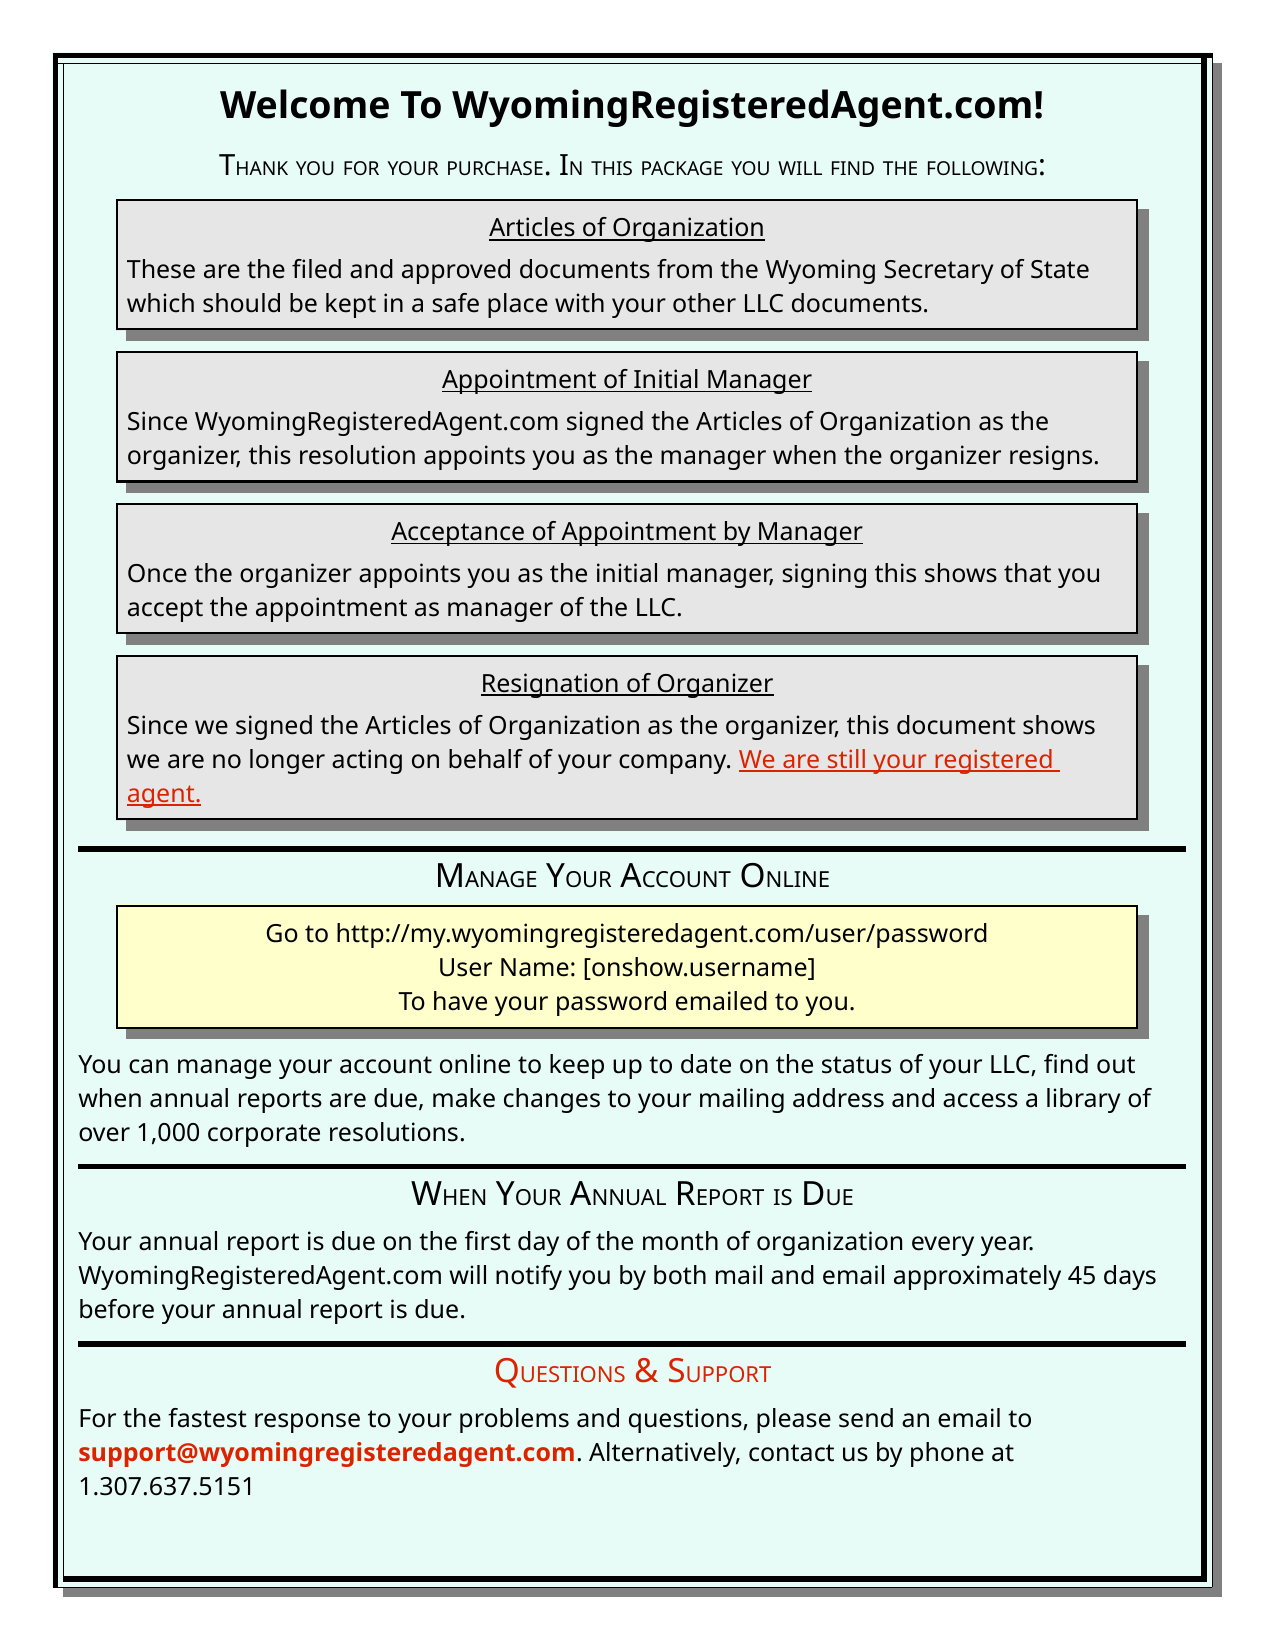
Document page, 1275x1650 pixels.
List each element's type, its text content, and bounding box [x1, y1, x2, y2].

text Your annual report is due on the first day of the month of organization every year. WyomingRegisteredAgent.com will notify you by both mail and email approximately 45 days before your annual report is due. [78, 1224, 1186, 1326]
text Thank you for your purchase. In this package you will find the following: [78, 144, 1186, 184]
text Once the organizer appoints you as the initial manager, signing this shows that you accept the appointment as manager of the LLC. [118, 544, 1136, 632]
text Acceptance of Appointment by Manager [118, 505, 1136, 544]
text User Name: [onshow.username] [118, 938, 1136, 973]
text For the fastest response to your problems and questions, please send an email to support@wyomingregisteredagent.com. Alternatively, contact us by phone at 1.307.637.5151 [78, 1401, 1186, 1503]
text Articles of Organization [118, 201, 1136, 240]
text Since WyomingRegisteredAgent.com signed the Articles of Organization as the organizer, this resolution appoints you as the manager when the organizer resigns. [118, 392, 1136, 480]
text These are the filed and approved documents from the Wyoming Secretary of State which should be kept in a safe place with your other LLC documents. [118, 240, 1136, 328]
text To have your password emailed to you. [118, 973, 1136, 1027]
text Manage Your Account Online [78, 852, 1186, 897]
text Resignation of Organizer [118, 657, 1136, 696]
text When Your Annual Report is Due [78, 1169, 1186, 1215]
text You can manage your account online to keep up to date on the status of your LLC, find out when annual reports are due, make changes to your mailing address and access a library of over 1,000 corporate resolutions. [78, 1047, 1186, 1149]
text Questions & Support [78, 1347, 1186, 1392]
text Since we signed the Articles of Organization as the organizer, this document shows we are no longer acting on behalf of your company. We are still your registered agent. [118, 696, 1136, 818]
text Welcome To WyomingRegisteredAgent.com! [78, 78, 1186, 129]
text Go to http://my.wyomingregisteredagent.com/user/password [118, 907, 1136, 938]
text Appointment of Initial Manager [118, 353, 1136, 392]
